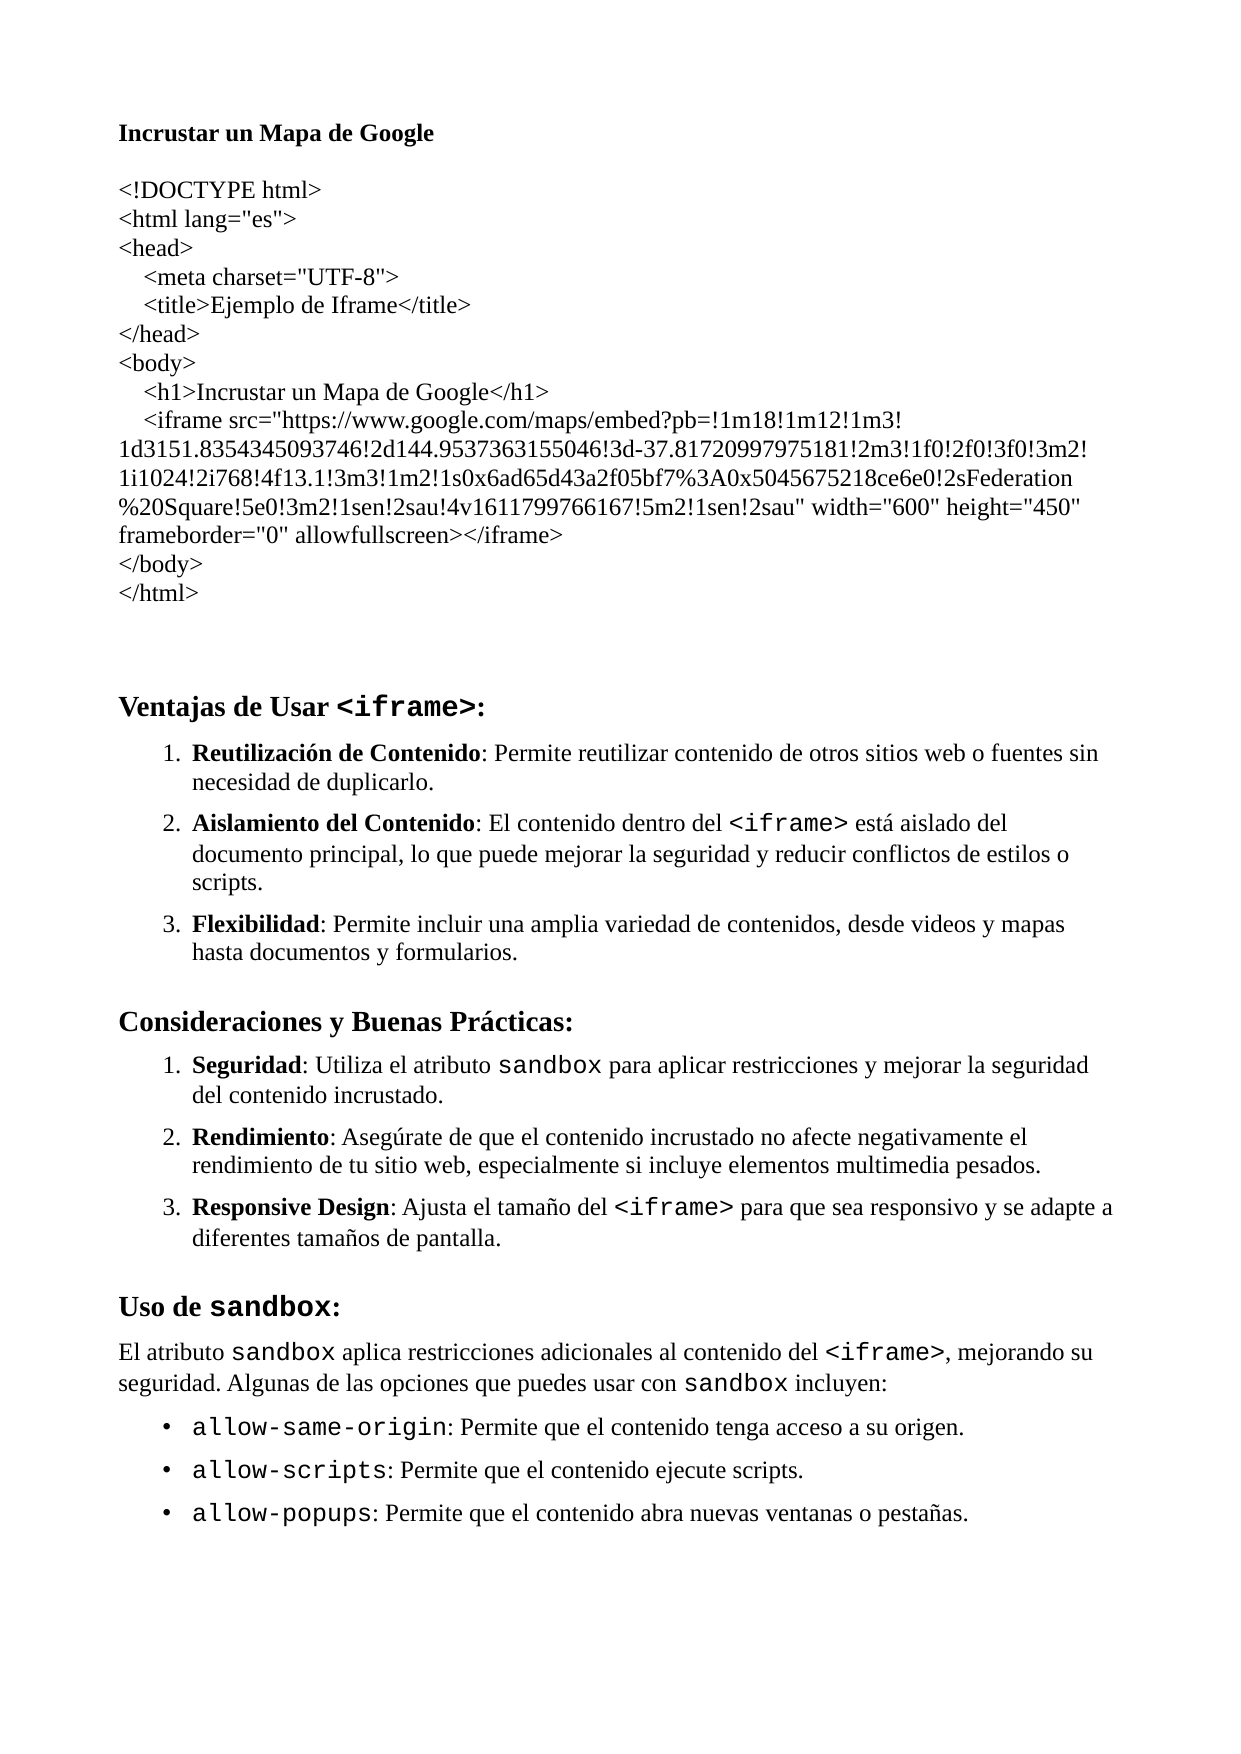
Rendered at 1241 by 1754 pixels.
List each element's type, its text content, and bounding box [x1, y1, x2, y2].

text <!DOCTYPE html> <html lang="es"> <head> <meta charset="UTF-8"> <title>Ejemplo de Iframe</title> </head> <body> <h1>Incrustar un Mapa de Google</h1> <iframe src="https://www.google.com/maps/embed?pb=!1m18!1m12!1m3!1d3151.8354345093746!2d144.9537363155046!3d-37.81720997975181!2m3!1f0!2f0!3f0!3m2!1i1024!2i768!4f13.1!3m3!1m2!1s0x6ad65d43a2f05bf7%3A0x5045675218ce6e0!2sFederation%20Square!5e0!3m2!1sen!2sau!4v1611799766167!5m2!1sen!2sau" width="600" height="450" frameborder="0" allowfullscreen></iframe> </body> </html> [118, 176, 1122, 636]
subtitle Ventajas de Usar <iframe>: [118, 689, 1122, 725]
list Aislamiento del Contenido: El contenido dentro del <iframe> está aislado del documento principal, lo que puede mejorar la seguridad y reducir conflictos de estilos o scripts. [162, 808, 1122, 896]
list Reutilización de Contenido: Permite reutilizar contenido de otros sitios web o fuentes sin necesidad de duplicarlo. [162, 738, 1122, 795]
subtitle Uso de sandbox: [118, 1289, 1122, 1325]
list Rendimiento: Asegúrate de que el contenido incrustado no afecte negativamente el rendimiento de tu sitio web, especialmente si incluye elementos multimedia pesados. [162, 1122, 1122, 1179]
list allow-popups: Permite que el contenido abra nuevas ventanas o pestañas. [162, 1498, 1122, 1529]
list allow-scripts: Permite que el contenido ejecute scripts. [162, 1455, 1122, 1486]
subtitle Consideraciones y Buenas Prácticas: [118, 1004, 1122, 1037]
text Incrustar un Mapa de Google [118, 118, 1122, 147]
list allow-same-origin: Permite que el contenido tenga acceso a su origen. [162, 1412, 1122, 1442]
list Seguridad: Utiliza el atributo sandbox para aplicar restricciones y mejorar la seguridad del contenido incrustado. [162, 1050, 1122, 1109]
list Responsive Design: Ajusta el tamaño del <iframe> para que sea responsivo y se adapte a diferentes tamaños de pantalla. [162, 1192, 1122, 1251]
list Flexibilidad: Permite incluir una amplia variedad de contenidos, desde videos y mapas hasta documentos y formularios. [162, 909, 1122, 966]
text El atributo sandbox aplica restricciones adicionales al contenido del <iframe>, mejorando su seguridad. Algunas de las opciones que puedes usar con sandbox incluyen: [118, 1337, 1122, 1399]
